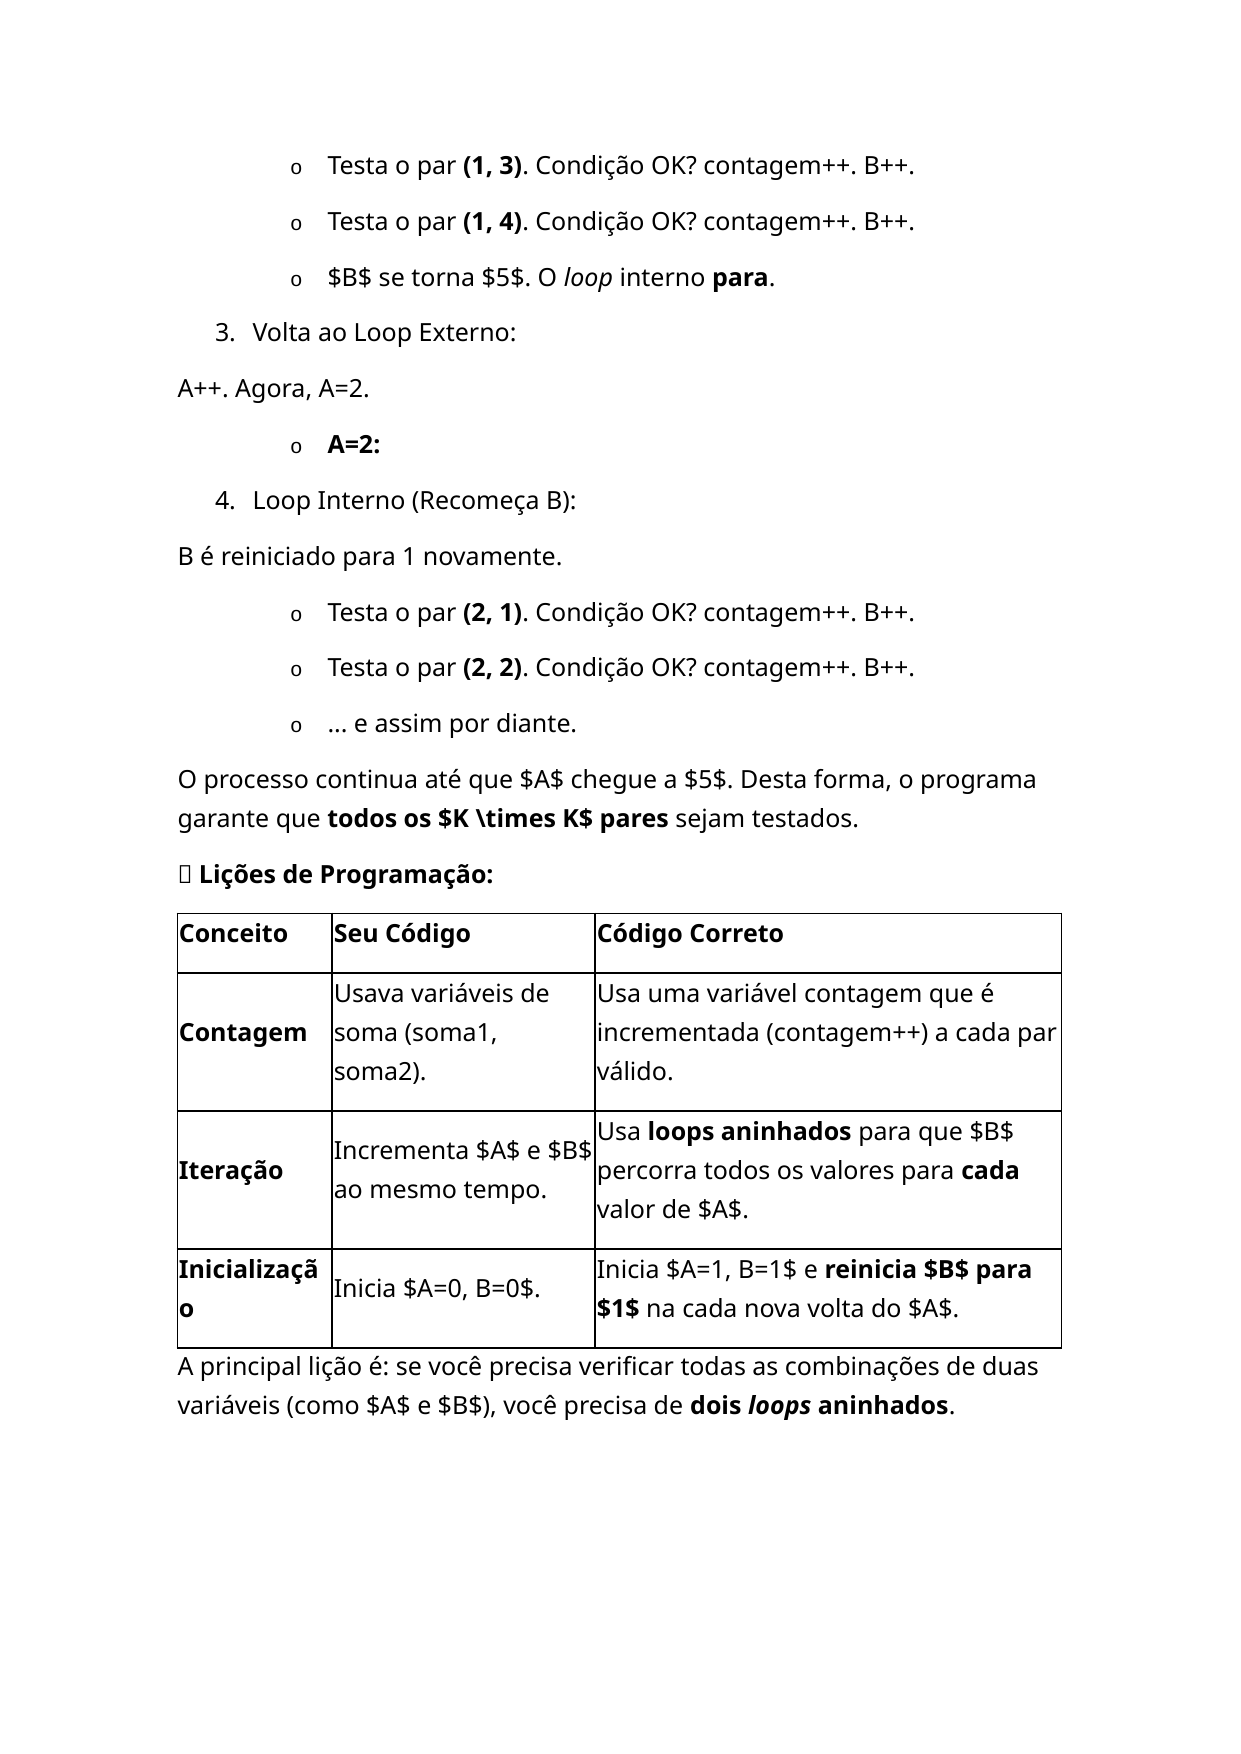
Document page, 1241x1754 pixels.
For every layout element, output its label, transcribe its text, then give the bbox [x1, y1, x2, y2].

text 📝 Lições de Programação: [177, 857, 1063, 891]
list A=2: [290, 427, 1063, 461]
table_header Seu Código [333, 914, 594, 972]
table_cell Iteração [178, 1112, 331, 1248]
table_cell Usa loops aninhados para que $B$ percorra todos os valores para cada valor de $A$. [596, 1112, 1061, 1248]
list Loop Interno (Recomeça B): [215, 483, 1063, 517]
table_header Código Correto [596, 914, 1061, 972]
list Testa o par (2, 2). Condição OK? contagem++. B++. [290, 650, 1063, 684]
table_cell Inicia $A=1, B=1$ e reinicia $B$ para $1$ na cada nova volta do $A$. [596, 1250, 1061, 1347]
list ... e assim por diante. [290, 706, 1063, 740]
table_cell Usa uma variável contagem que é incrementada (contagem++) a cada par válido. [596, 974, 1061, 1110]
text A principal lição é: se você precisa verificar todas as combinações de duas variáveis (como $A$ e $B$), você precisa de dois loops aninhados. [177, 1349, 1063, 1422]
list Testa o par (1, 4). Condição OK? contagem++. B++. [290, 203, 1063, 237]
list Volta ao Loop Externo: [215, 315, 1063, 349]
table_cell Contagem [178, 974, 331, 1110]
table_cell Inicia $A=0, B=0$. [333, 1250, 594, 1347]
table_header Conceito [178, 914, 331, 972]
list Testa o par (1, 3). Condição OK? contagem++. B++. [290, 148, 1063, 182]
text B é reiniciado para 1 novamente. [177, 538, 1063, 572]
table_cell Inicialização [178, 1250, 331, 1347]
table_cell Usava variáveis de soma (soma1, soma2). [333, 974, 594, 1110]
list $B$ se torna $5$. O loop interno para. [290, 259, 1063, 293]
text O processo continua até que $A$ chegue a $5$. Desta forma, o programa garante que todos os $K \times K$ pares sejam testados. [177, 762, 1063, 835]
text A++. Agora, A=2. [177, 371, 1063, 405]
table_cell Incrementa $A$ e $B$ ao mesmo tempo. [333, 1112, 594, 1248]
list Testa o par (2, 1). Condição OK? contagem++. B++. [290, 594, 1063, 628]
